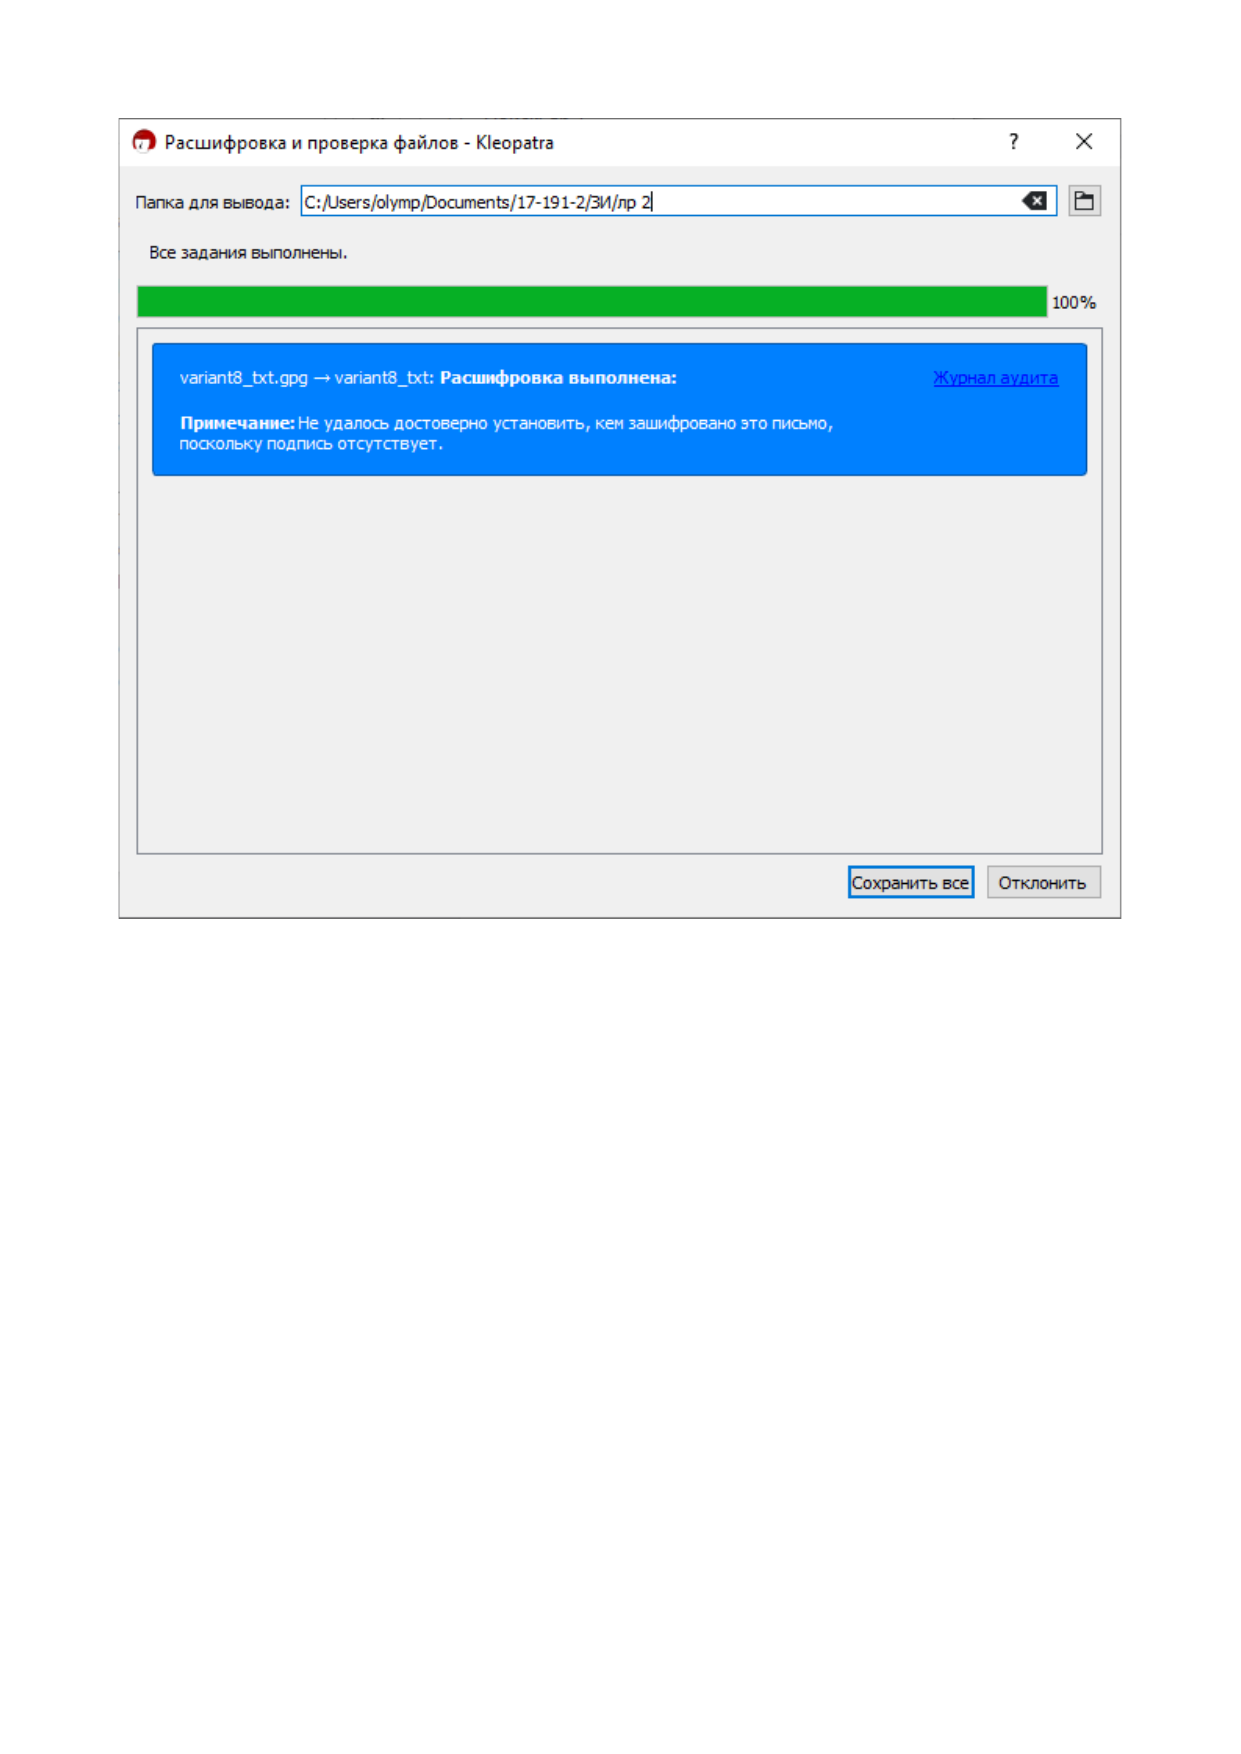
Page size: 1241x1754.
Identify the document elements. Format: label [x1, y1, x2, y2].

picture [118, 118, 1122, 919]
